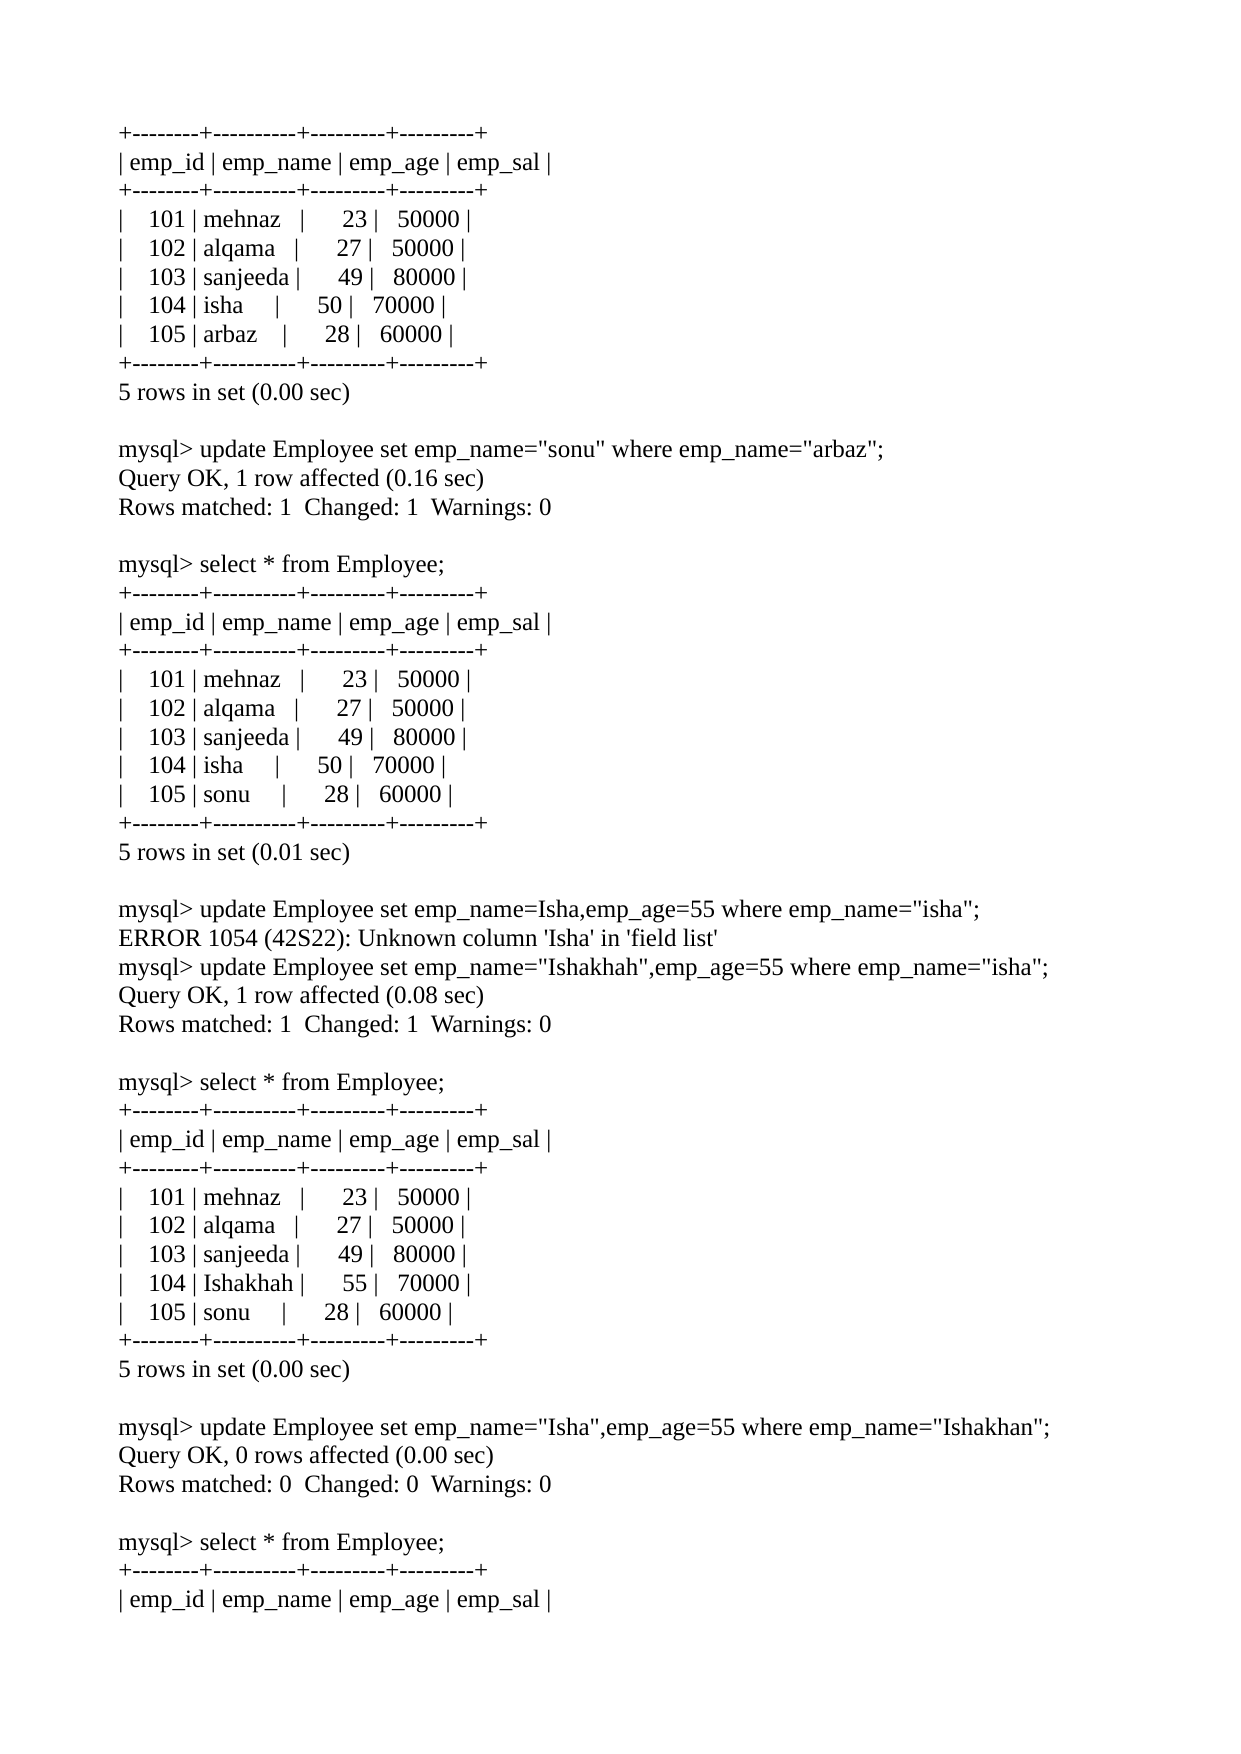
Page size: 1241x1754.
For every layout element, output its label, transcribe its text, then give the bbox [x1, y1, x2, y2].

text | emp_id | emp_name | emp_age | emp_sal | [118, 1124, 1122, 1153]
text +--------+----------+---------+---------+ [118, 578, 1122, 607]
text mysql> update Employee set emp_name="sonu" where emp_name="arbaz"; [118, 434, 1122, 463]
text mysql> update Employee set emp_name=Isha,emp_age=55 where emp_name="isha"; [118, 894, 1122, 923]
text | 105 | sonu | 28 | 60000 | [118, 779, 1122, 808]
text 5 rows in set (0.00 sec) [118, 377, 1122, 406]
text | 104 | isha | 50 | 70000 | [118, 751, 1122, 779]
text Query OK, 0 rows affected (0.00 sec) [118, 1441, 1122, 1469]
text +--------+----------+---------+---------+ [118, 176, 1122, 204]
text +--------+----------+---------+---------+ [118, 1556, 1122, 1584]
text 5 rows in set (0.01 sec) [118, 837, 1122, 866]
text Query OK, 1 row affected (0.08 sec) [118, 981, 1122, 1009]
text +--------+----------+---------+---------+ [118, 348, 1122, 377]
text | 102 | alqama | 27 | 50000 | [118, 693, 1122, 722]
text mysql> select * from Employee; [118, 1067, 1122, 1096]
text | 101 | mehnaz | 23 | 50000 | [118, 664, 1122, 693]
text | emp_id | emp_name | emp_age | emp_sal | [118, 607, 1122, 636]
text | 104 | Ishakhah | 55 | 70000 | [118, 1268, 1122, 1297]
text +--------+----------+---------+---------+ [118, 1153, 1122, 1182]
text +--------+----------+---------+---------+ [118, 808, 1122, 837]
text 5 rows in set (0.00 sec) [118, 1354, 1122, 1383]
text Rows matched: 1 Changed: 1 Warnings: 0 [118, 492, 1122, 521]
text | 102 | alqama | 27 | 50000 | [118, 1211, 1122, 1239]
text | 104 | isha | 50 | 70000 | [118, 291, 1122, 319]
text | 105 | sonu | 28 | 60000 | [118, 1297, 1122, 1326]
text +--------+----------+---------+---------+ [118, 1326, 1122, 1354]
text ERROR 1054 (42S22): Unknown column 'Isha' in 'field list' [118, 923, 1122, 952]
text | emp_id | emp_name | emp_age | emp_sal | [118, 1584, 1122, 1613]
text +--------+----------+---------+---------+ [118, 118, 1122, 147]
text mysql> select * from Employee; [118, 549, 1122, 578]
text | 101 | mehnaz | 23 | 50000 | [118, 204, 1122, 233]
text | 102 | alqama | 27 | 50000 | [118, 233, 1122, 262]
text | 103 | sanjeeda | 49 | 80000 | [118, 262, 1122, 291]
text Rows matched: 0 Changed: 0 Warnings: 0 [118, 1469, 1122, 1498]
text Query OK, 1 row affected (0.16 sec) [118, 463, 1122, 492]
text mysql> update Employee set emp_name="Ishakhah",emp_age=55 where emp_name="isha"; [118, 952, 1122, 981]
text +--------+----------+---------+---------+ [118, 1096, 1122, 1124]
text | 101 | mehnaz | 23 | 50000 | [118, 1182, 1122, 1211]
text Rows matched: 1 Changed: 1 Warnings: 0 [118, 1009, 1122, 1038]
text | emp_id | emp_name | emp_age | emp_sal | [118, 147, 1122, 176]
text | 105 | arbaz | 28 | 60000 | [118, 319, 1122, 348]
text | 103 | sanjeeda | 49 | 80000 | [118, 722, 1122, 751]
text mysql> update Employee set emp_name="Isha",emp_age=55 where emp_name="Ishakhan"; [118, 1412, 1122, 1441]
text +--------+----------+---------+---------+ [118, 636, 1122, 664]
text mysql> select * from Employee; [118, 1527, 1122, 1556]
text | 103 | sanjeeda | 49 | 80000 | [118, 1239, 1122, 1268]
